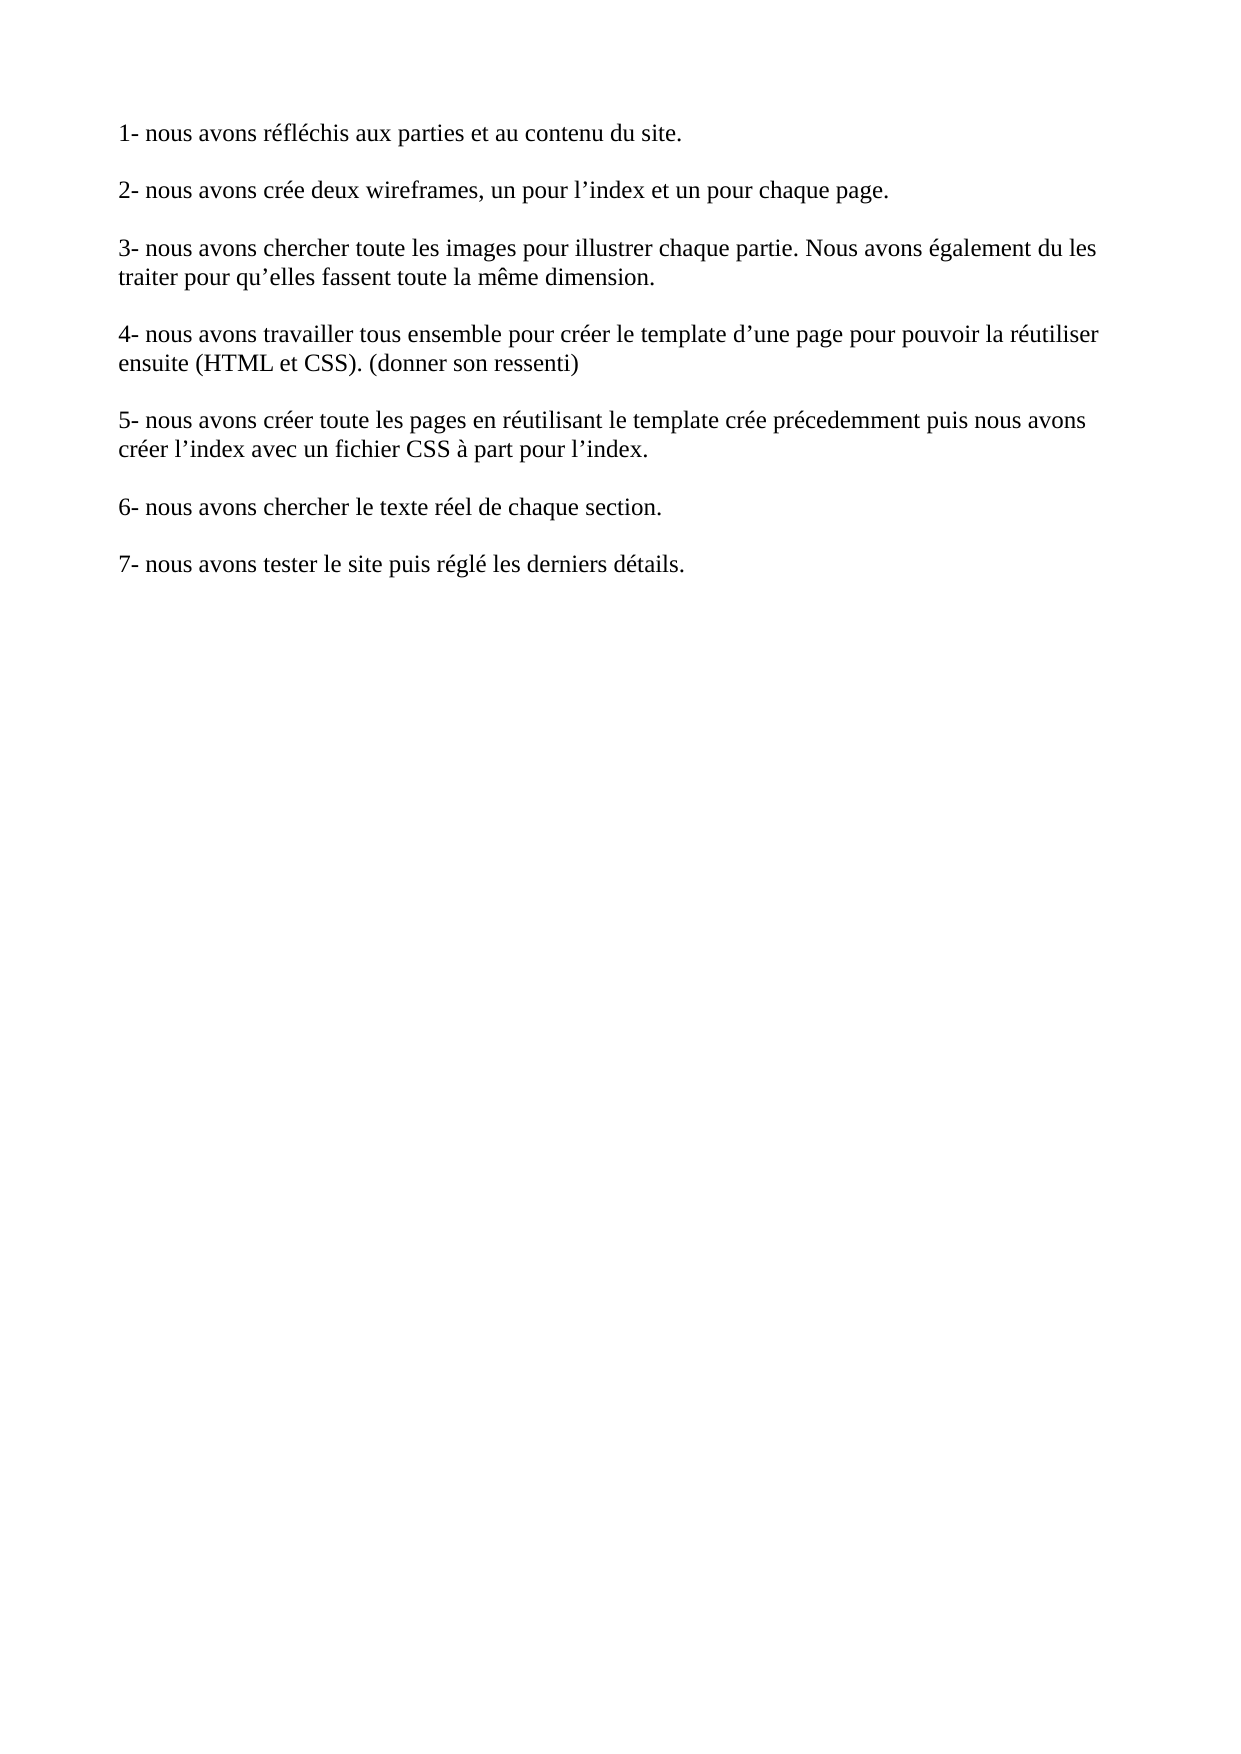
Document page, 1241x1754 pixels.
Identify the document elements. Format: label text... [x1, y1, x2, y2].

text 2- nous avons crée deux wireframes, un pour l’index et un pour chaque page. [118, 176, 1122, 204]
text 4- nous avons travailler tous ensemble pour créer le template d’une page pour pouvoir la réutiliser ensuite (HTML et CSS). (donner son ressenti) [118, 319, 1122, 377]
text 7- nous avons tester le site puis réglé les derniers détails. [118, 549, 1122, 578]
text 1- nous avons réfléchis aux parties et au contenu du site. [118, 118, 1122, 147]
text 3- nous avons chercher toute les images pour illustrer chaque partie. Nous avons également du les traiter pour qu’elles fassent toute la même dimension. [118, 233, 1122, 291]
text 6- nous avons chercher le texte réel de chaque section. [118, 492, 1122, 521]
text 5- nous avons créer toute les pages en réutilisant le template crée précedemment puis nous avons créer l’index avec un fichier CSS à part pour l’index. [118, 406, 1122, 463]
